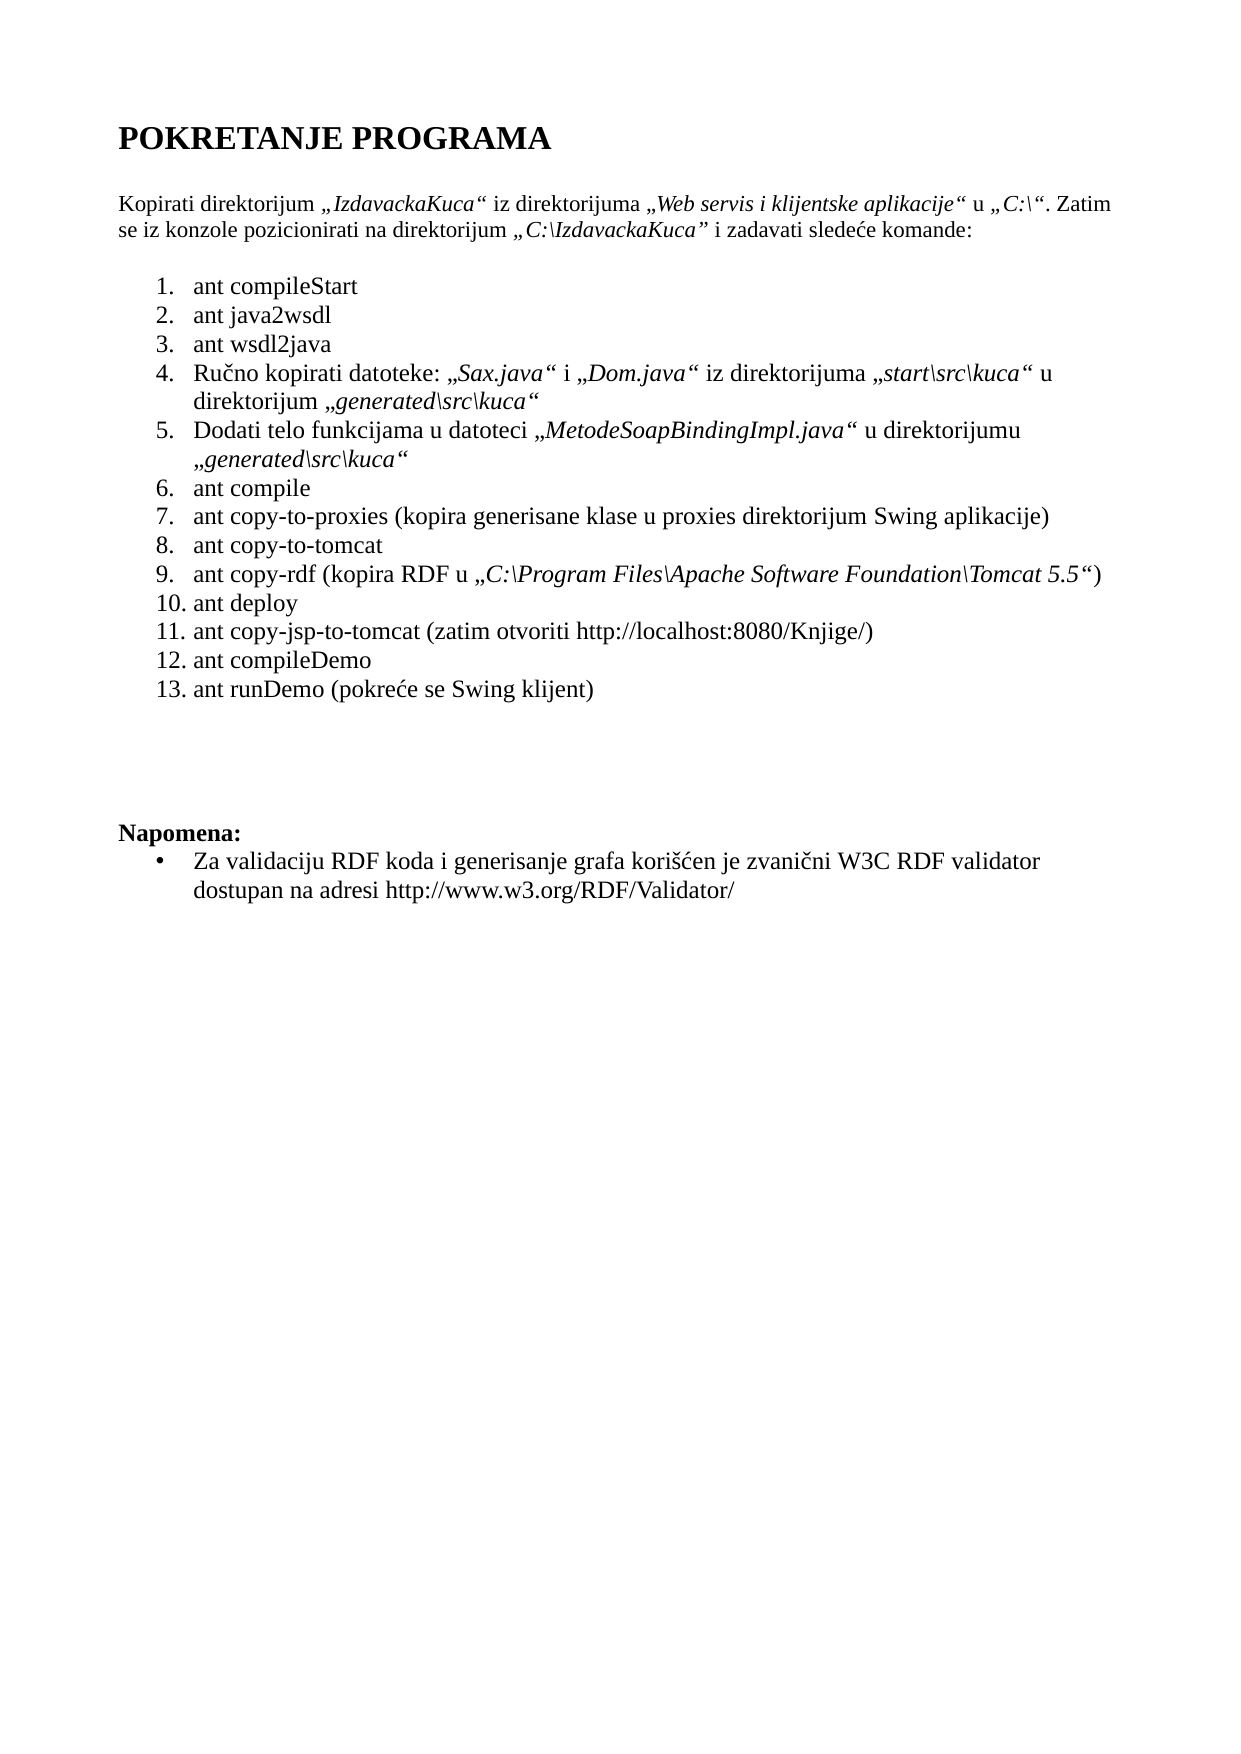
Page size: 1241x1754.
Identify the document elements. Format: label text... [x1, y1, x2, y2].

list ant copy-rdf (kopira RDF u „C:\Program Files\Apache Software Foundation\Tomcat 5.5“) [156, 559, 1122, 588]
text POKRETANJE PROGRAMA [118, 118, 1122, 156]
list ant compile [156, 473, 1122, 501]
list Dodati telo funkcijama u datoteci „MetodeSoapBindingImpl.java“ u direktorijumu „generated\src\kuca“ [156, 415, 1122, 473]
list ant copy-jsp-to-tomcat (zatim otvoriti http://localhost:8080/Knjige/) [156, 616, 1122, 645]
list Za validaciju RDF koda i generisanje grafa korišćen je zvanični W3C RDF validator dostupan na adresi http://www.w3.org/RDF/Validator/ [156, 846, 1122, 904]
text Kopirati direktorijum „IzdavackaKuca“ iz direktorijuma „Web servis i klijentske aplikacije“ u „C:\“. Zatim se iz konzole pozicionirati na direktorijum „C:\IzdavackaKuca” i zadavati sledeće komande: [118, 190, 1122, 243]
list Ručno kopirati datoteke: „Sax.java“ i „Dom.java“ iz direktorijuma „start\src\kuca“ u direktorijum „generated\src\kuca“ [156, 358, 1122, 415]
list ant java2wsdl [156, 300, 1122, 329]
list ant wsdl2java [156, 329, 1122, 358]
list ant copy-to-proxies (kopira generisane klase u proxies direktorijum Swing aplikacije) [156, 501, 1122, 530]
list ant compileStart [156, 271, 1122, 300]
text Napomena: [118, 818, 1122, 846]
list ant deploy [156, 588, 1122, 616]
list ant copy-to-tomcat [156, 530, 1122, 559]
list ant runDemo (pokreće se Swing klijent) [156, 674, 1122, 703]
list ant compileDemo [156, 645, 1122, 674]
